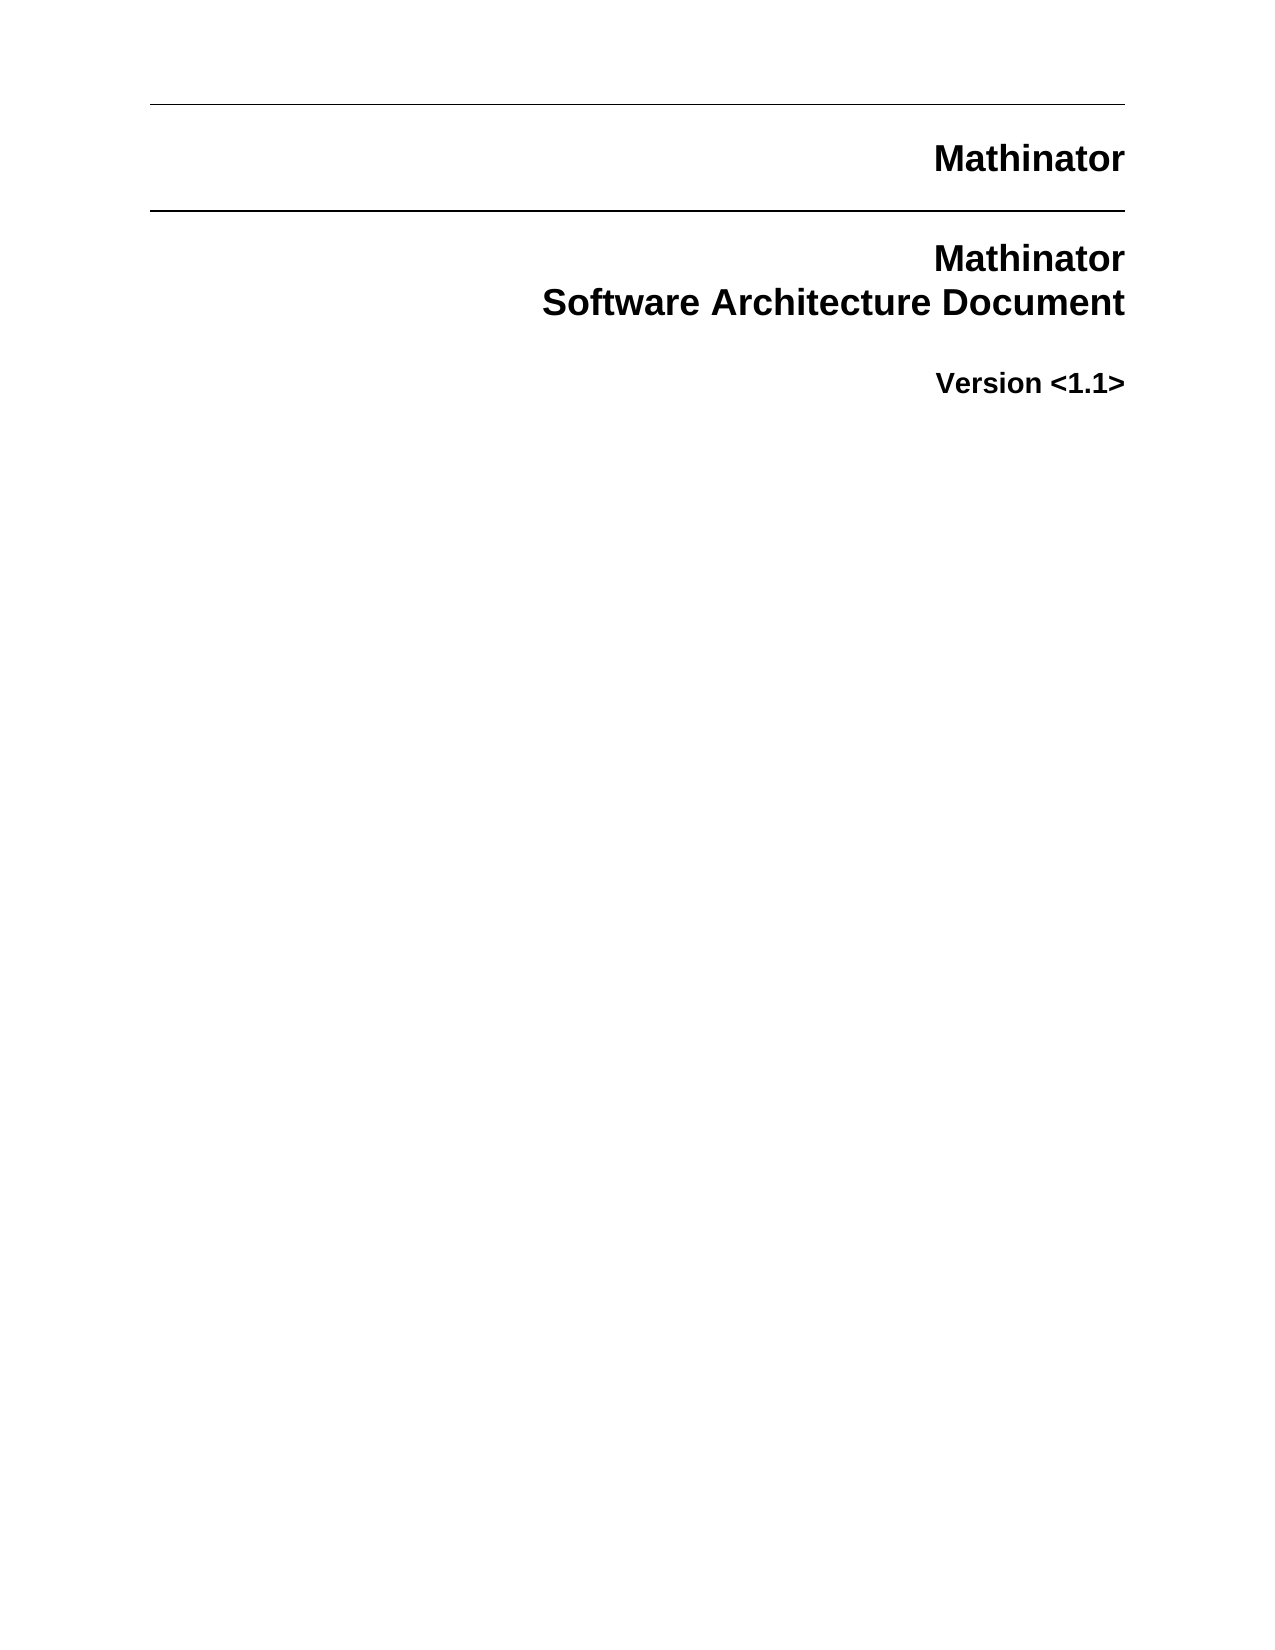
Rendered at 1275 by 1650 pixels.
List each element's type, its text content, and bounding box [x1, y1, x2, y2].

text Version <1.1> [150, 366, 1125, 399]
text Software Architecture Document [150, 280, 1125, 323]
text Mathinator [150, 237, 1125, 280]
